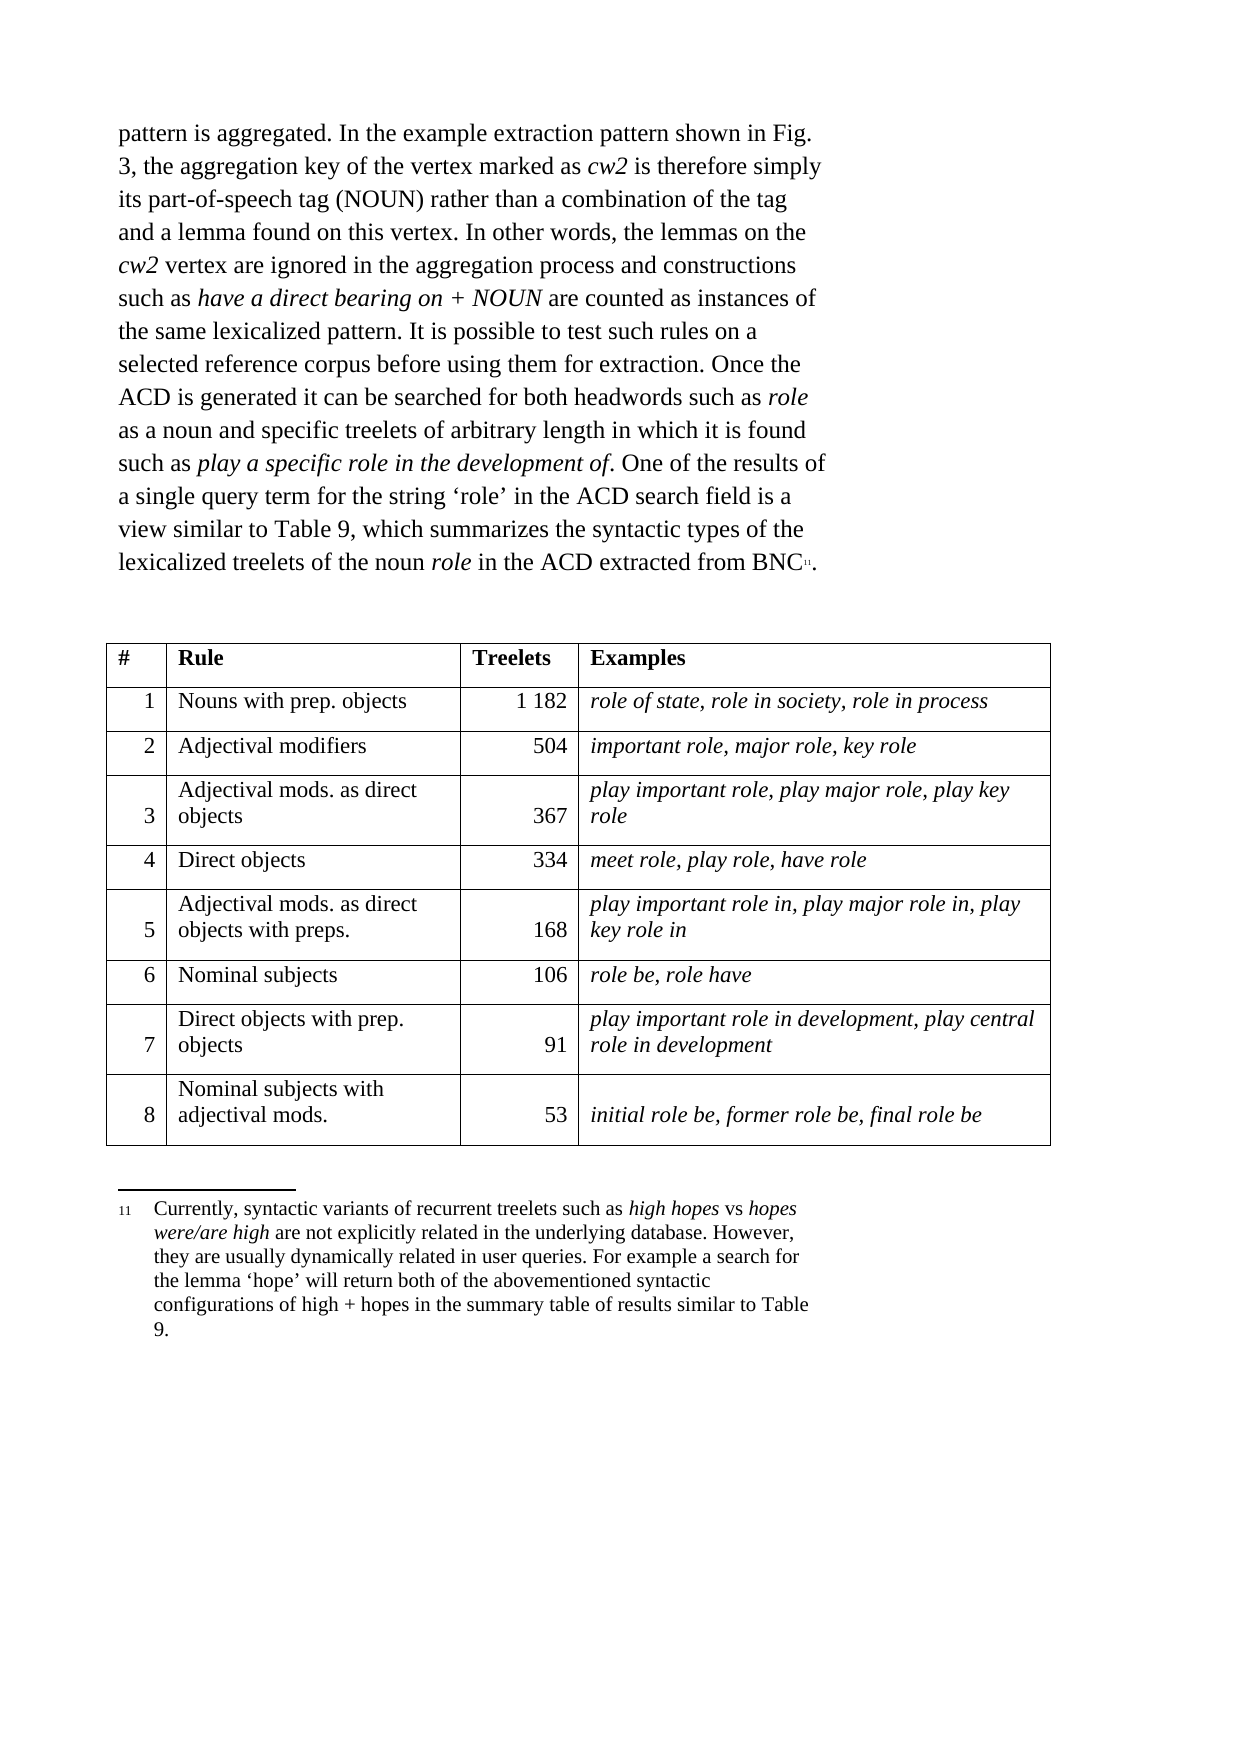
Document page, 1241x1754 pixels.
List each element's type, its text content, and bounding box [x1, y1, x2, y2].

table_cell important role, major role, key role [579, 732, 1050, 775]
table_cell role of state, role in society, role in process [579, 688, 1050, 731]
table_cell 53 [461, 1075, 578, 1144]
table_cell 367 [461, 776, 578, 845]
table_header # [107, 644, 166, 687]
table_cell 2 [107, 732, 166, 775]
table_cell 168 [461, 890, 578, 959]
table_cell meet role, play role, have role [579, 846, 1050, 889]
table_cell Nouns with prep. objects [167, 688, 460, 731]
table_cell Nominal subjects [167, 961, 460, 1004]
table_cell Adjectival modifiers [167, 732, 460, 775]
table_header Rule [167, 644, 460, 687]
table_cell 8 [107, 1075, 166, 1144]
table_cell play important role in development, play central role in development [579, 1005, 1050, 1074]
table_cell play important role in, play major role in, play key role in [579, 890, 1050, 959]
table_cell 91 [461, 1005, 578, 1074]
table_cell 1 [107, 688, 166, 731]
table_cell 1 182 [461, 688, 578, 731]
table_cell play important role, play major role, play key role [579, 776, 1050, 845]
table_cell Adjectival mods. as direct objects [167, 776, 460, 845]
table_cell 3 [107, 776, 166, 845]
table_cell initial role be, former role be, final role be [579, 1075, 1050, 1144]
table_cell Direct objects with prep. objects [167, 1005, 460, 1074]
text The rule shown in Fig. 3 illustrates a special feature of Treelets which was implemented to deal with possible peculiarities of different dependency treebank annotation schemes. As hinted above, the validity of the Continuity Restraint, which assumes that phraseological units are lexicalized subtrees of the sentence dependency tree, may depend on the details of the dependency formalism. For example, in the current version of the Universal Dependency framework prepositions may function as case markers of their nominal heads. This means that the Continuity Restraint is not preserved for constructions such as have a direct bearing on. This is because the governor nominal node whose ‘case is marked’ by the preposition on according to this representation is not an ‘obligatory’ or ‘typical’ lexical node of this expression. To deal with such discontinuities, it is possible to use part-of-speech tags rather than lemmas to define the aggregation keys on whose values the extraction pattern is aggregated. In the example extraction pattern shown in Fig. 3, the aggregation key of the vertex marked as cw2 is therefore simply its part-of-speech tag (NOUN) rather than a combination of the tag and a lemma found on this vertex. In other words, the lemmas on the cw2 vertex are ignored in the aggregation process and constructions such as have a direct bearing on + NOUN are counted as instances of the same lexicalized pattern. It is possible to test such rules on a selected reference corpus before using them for extraction. Once the ACD is generated it can be searched for both headwords such as role as a noun and specific treelets of arbitrary length in which it is found such as play a specific role in the development of. One of the results of a single query term for the string ‘role’ in the ACD search field is a view similar to Table 9, which summarizes the syntactic types of the lexicalized treelets of the noun role in the ACD extracted from BNC. [118, 118, 827, 576]
table_header Treelets [461, 644, 578, 687]
table_cell 504 [461, 732, 578, 775]
table_header Examples [579, 644, 1050, 687]
table_cell Nominal subjects with adjectival mods. [167, 1075, 460, 1144]
table_cell 334 [461, 846, 578, 889]
table_cell 4 [107, 846, 166, 889]
table_cell Adjectival mods. as direct objects with preps. [167, 890, 460, 959]
table_cell 7 [107, 1005, 166, 1074]
table_cell 106 [461, 961, 578, 1004]
table_cell role be, role have [579, 961, 1050, 1004]
table_cell Direct objects [167, 846, 460, 889]
table_cell 6 [107, 961, 166, 1004]
table_cell 5 [107, 890, 166, 959]
text Currently, syntactic variants of recurrent treelets such as high hopes vs hopes were/are high are not explicitly related in the underlying database. However, they are usually dynamically related in user queries. For example a search for the lemma ‘hope’ will return both of the abovementioned syntactic configurations of high + hopes in the summary table of results similar to Table 9. [118, 1196, 827, 1341]
